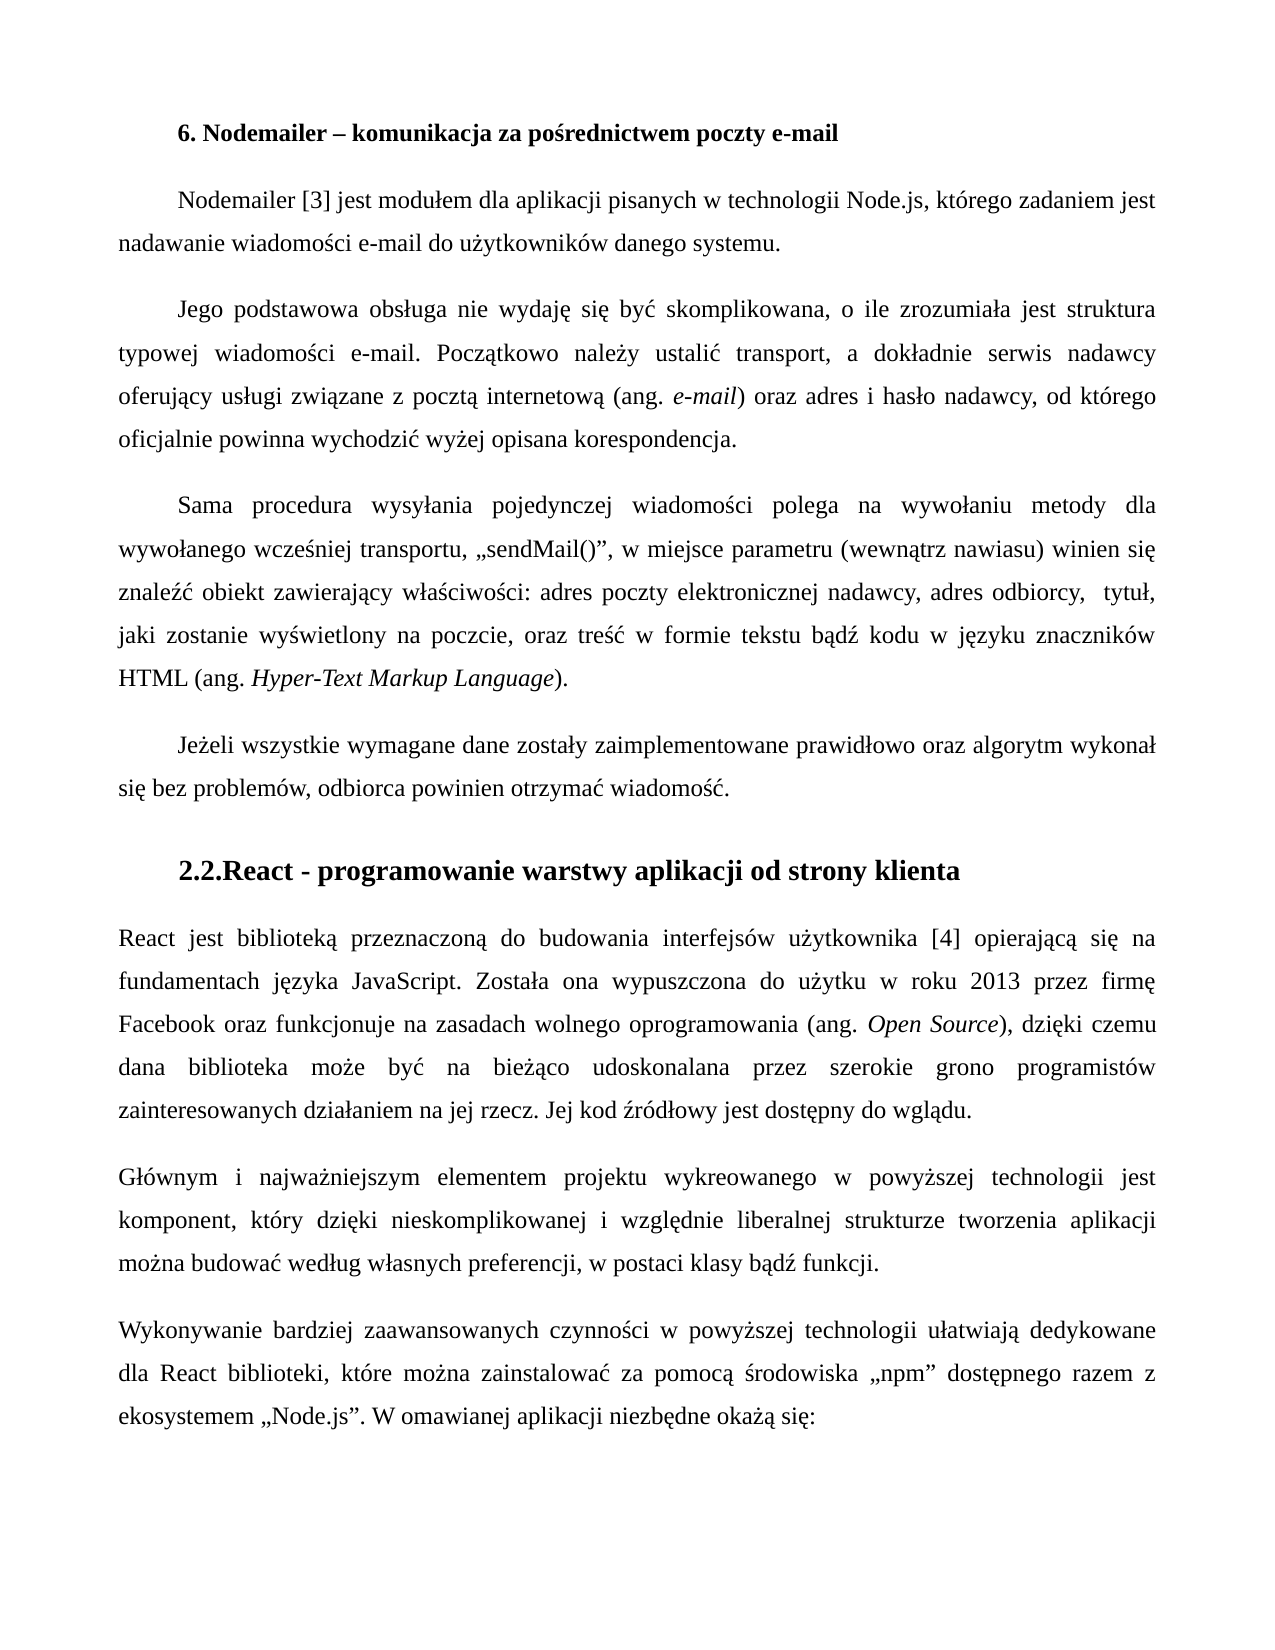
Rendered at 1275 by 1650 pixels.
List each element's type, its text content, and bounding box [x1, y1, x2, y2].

text Jeżeli wszystkie wymagane dane zostały zaimplementowane prawidłowo oraz algorytm wykonał się bez problemów, odbiorca powinien otrzymać wiadomość. [118, 730, 1157, 802]
text Wykonywanie bardziej zaawansowanych czynności w powyższej technologii ułatwiają dedykowane dla React biblioteki, które można zainstalować za pomocą środowiska „npm” dostępnego razem z ekosystemem „Node.js”. W omawianej aplikacji niezbędne okażą się: [118, 1315, 1157, 1430]
text Sama procedura wysyłania pojedynczej wiadomości polega na wywołaniu metody dla wywołanego wcześniej transportu, „sendMail()”, w miejsce parametru (wewnątrz nawiasu) winien się znaleźć obiekt zawierający właściwości: adres poczty elektronicznej nadawcy, adres odbiorcy, tytuł, jaki zostanie wyświetlony na poczcie, oraz treść w formie tekstu bądź kodu w języku znaczników HTML (ang. Hyper-Text Markup Language). [118, 491, 1157, 692]
text Jego podstawowa obsługa nie wydaję się być skomplikowana, o ile zrozumiała jest struktura typowej wiadomości e-mail. Początkowo należy ustalić transport, a dokładnie serwis nadawcy oferujący usługi związane z pocztą internetową (ang. e-mail) oraz adres i hasło nadawcy, od którego oficjalnie powinna wychodzić wyżej opisana korespondencja. [118, 294, 1157, 453]
text Głównym i najważniejszym elementem projektu wykreowanego w powyższej technologii jest komponent, który dzięki nieskomplikowanej i względnie liberalnej strukturze tworzenia aplikacji można budować według własnych preferencji, w postaci klasy bądź funkcji. [118, 1162, 1157, 1277]
text Nodemailer [3] jest modułem dla aplikacji pisanych w technologii Node.js, którego zadaniem jest nadawanie wiadomości e-mail do użytkowników danego systemu. [118, 185, 1157, 257]
text 2.2.React - programowanie warstwy aplikacji od strony klienta [178, 853, 1157, 886]
text 6. Nodemailer – komunikacja za pośrednictwem poczty e-mail [118, 118, 1157, 147]
text React jest biblioteką przeznaczoną do budowania interfejsów użytkownika [4] opierającą się na fundamentach języka JavaScript. Została ona wypuszczona do użytku w roku 2013 przez firmę Facebook oraz funkcjonuje na zasadach wolnego oprogramowania (ang. Open Source), dzięki czemu dana biblioteka może być na bieżąco udoskonalana przez szerokie grono programistów zainteresowanych działaniem na jej rzecz. Jej kod źródłowy jest dostępny do wglądu. [118, 923, 1157, 1124]
